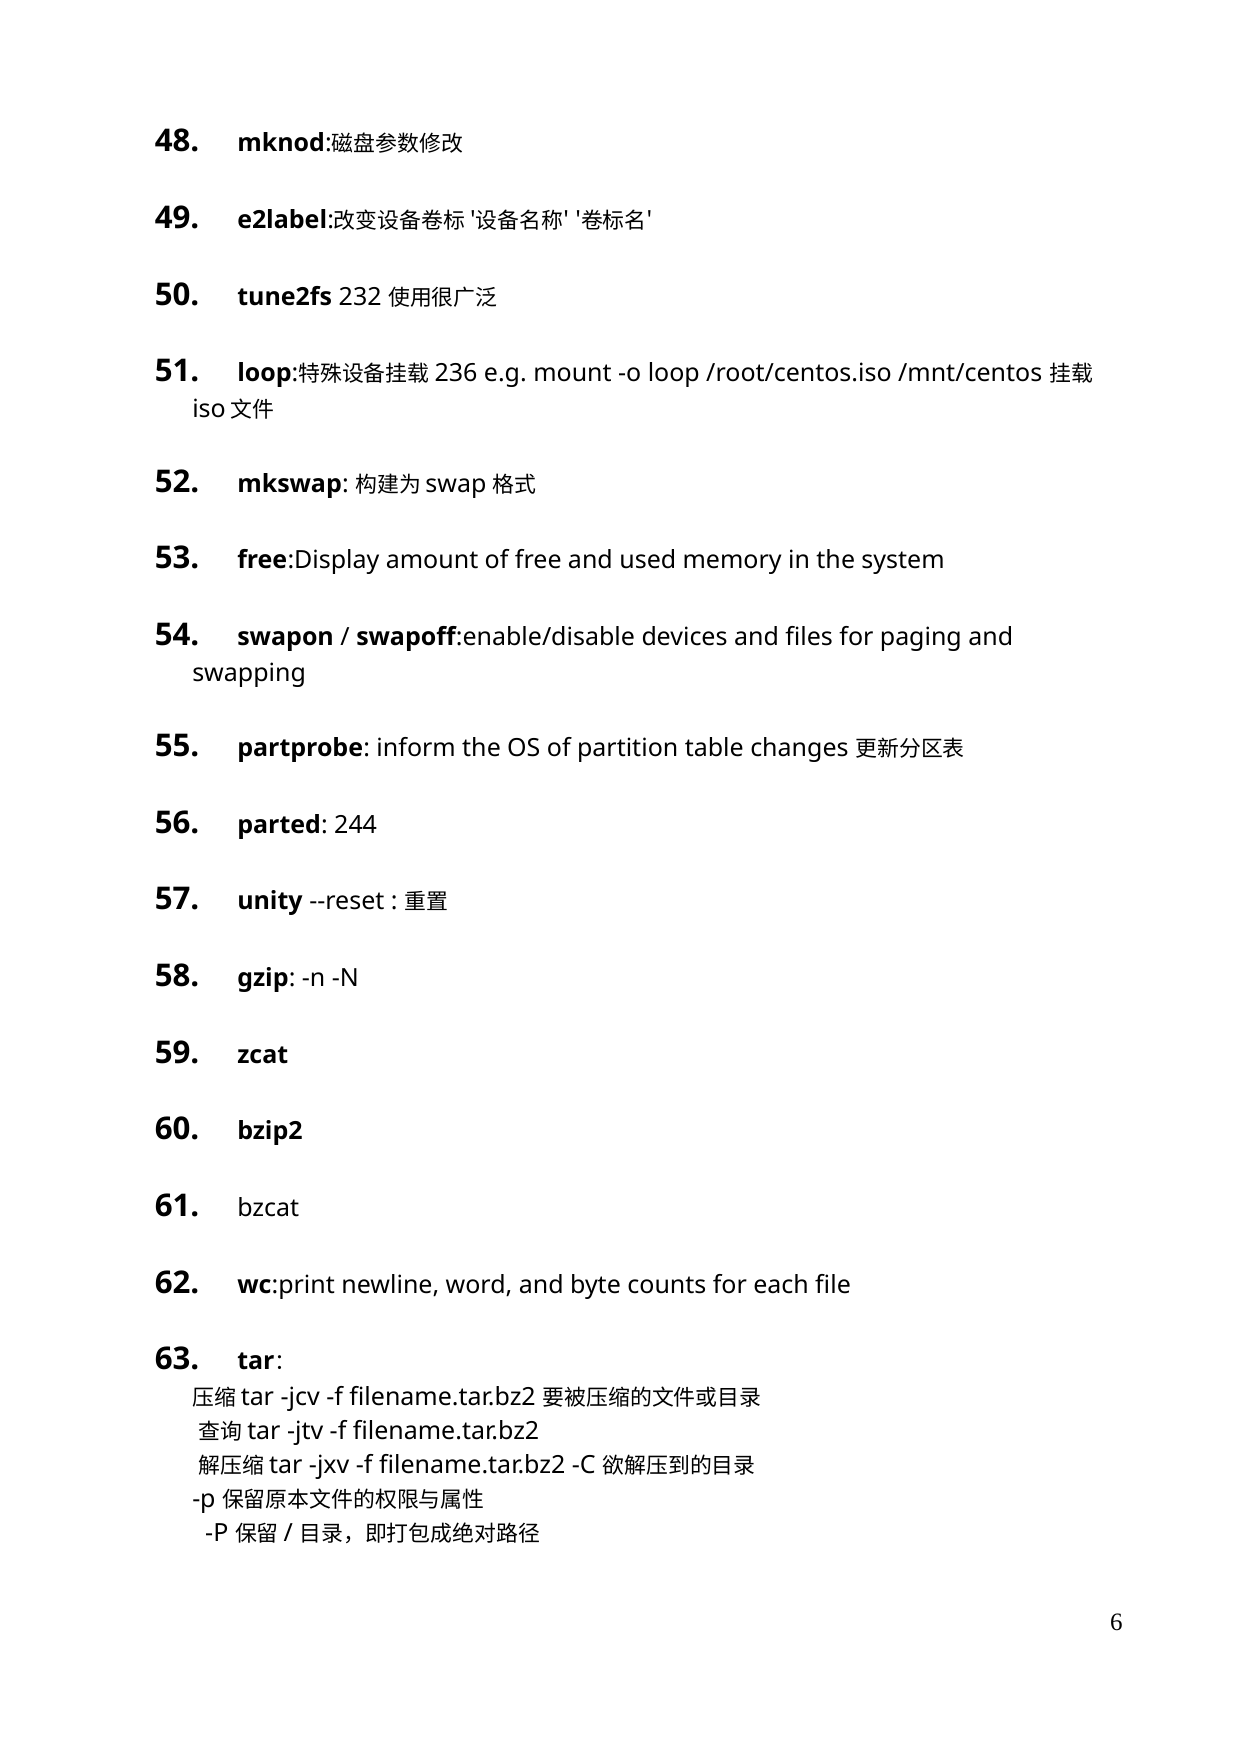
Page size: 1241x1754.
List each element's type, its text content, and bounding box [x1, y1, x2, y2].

text 解压缩 tar -jxv -f filename.tar.bz2 -C 欲解压到的目录 [118, 1447, 1122, 1481]
list tune2fs 232 使用很广泛 [154, 271, 1122, 314]
text -P 保留 / 目录，即打包成绝对路径 [118, 1515, 1122, 1549]
list unity --reset : 重置 [154, 876, 1122, 919]
list wc:print newline, word, and byte counts for each file [154, 1259, 1122, 1302]
list swapon / swapoff:enable/disable devices and files for paging and swapping [154, 612, 1122, 689]
list free:Display amount of free and used memory in the system [154, 536, 1122, 578]
list parted: 244 [154, 799, 1122, 842]
list tar： [154, 1336, 1122, 1379]
list bzcat [154, 1183, 1122, 1226]
list mkswap: 构建为swap 格式 [154, 459, 1122, 501]
list zcat [154, 1029, 1122, 1072]
text 查询 tar -jtv -f filename.tar.bz2 [118, 1413, 1122, 1447]
list 压缩 tar -jcv -f filename.tar.bz2 要被压缩的文件或目录 [154, 1379, 1122, 1413]
text -p 保留原本文件的权限与属性 [118, 1481, 1122, 1515]
list e2label:改变设备卷标 '设备名称' '卷标名' [154, 195, 1122, 237]
list mknod:磁盘参数修改 [154, 118, 1122, 161]
list loop:特殊设备挂载 236 e.g. mount -o loop /root/centos.iso /mnt/centos 挂载iso文件 [154, 348, 1122, 425]
list gzip: -n -N [154, 953, 1122, 996]
list partprobe: inform the OS of partition table changes 更新分区表 [154, 723, 1122, 766]
list bzip2 [154, 1106, 1122, 1149]
